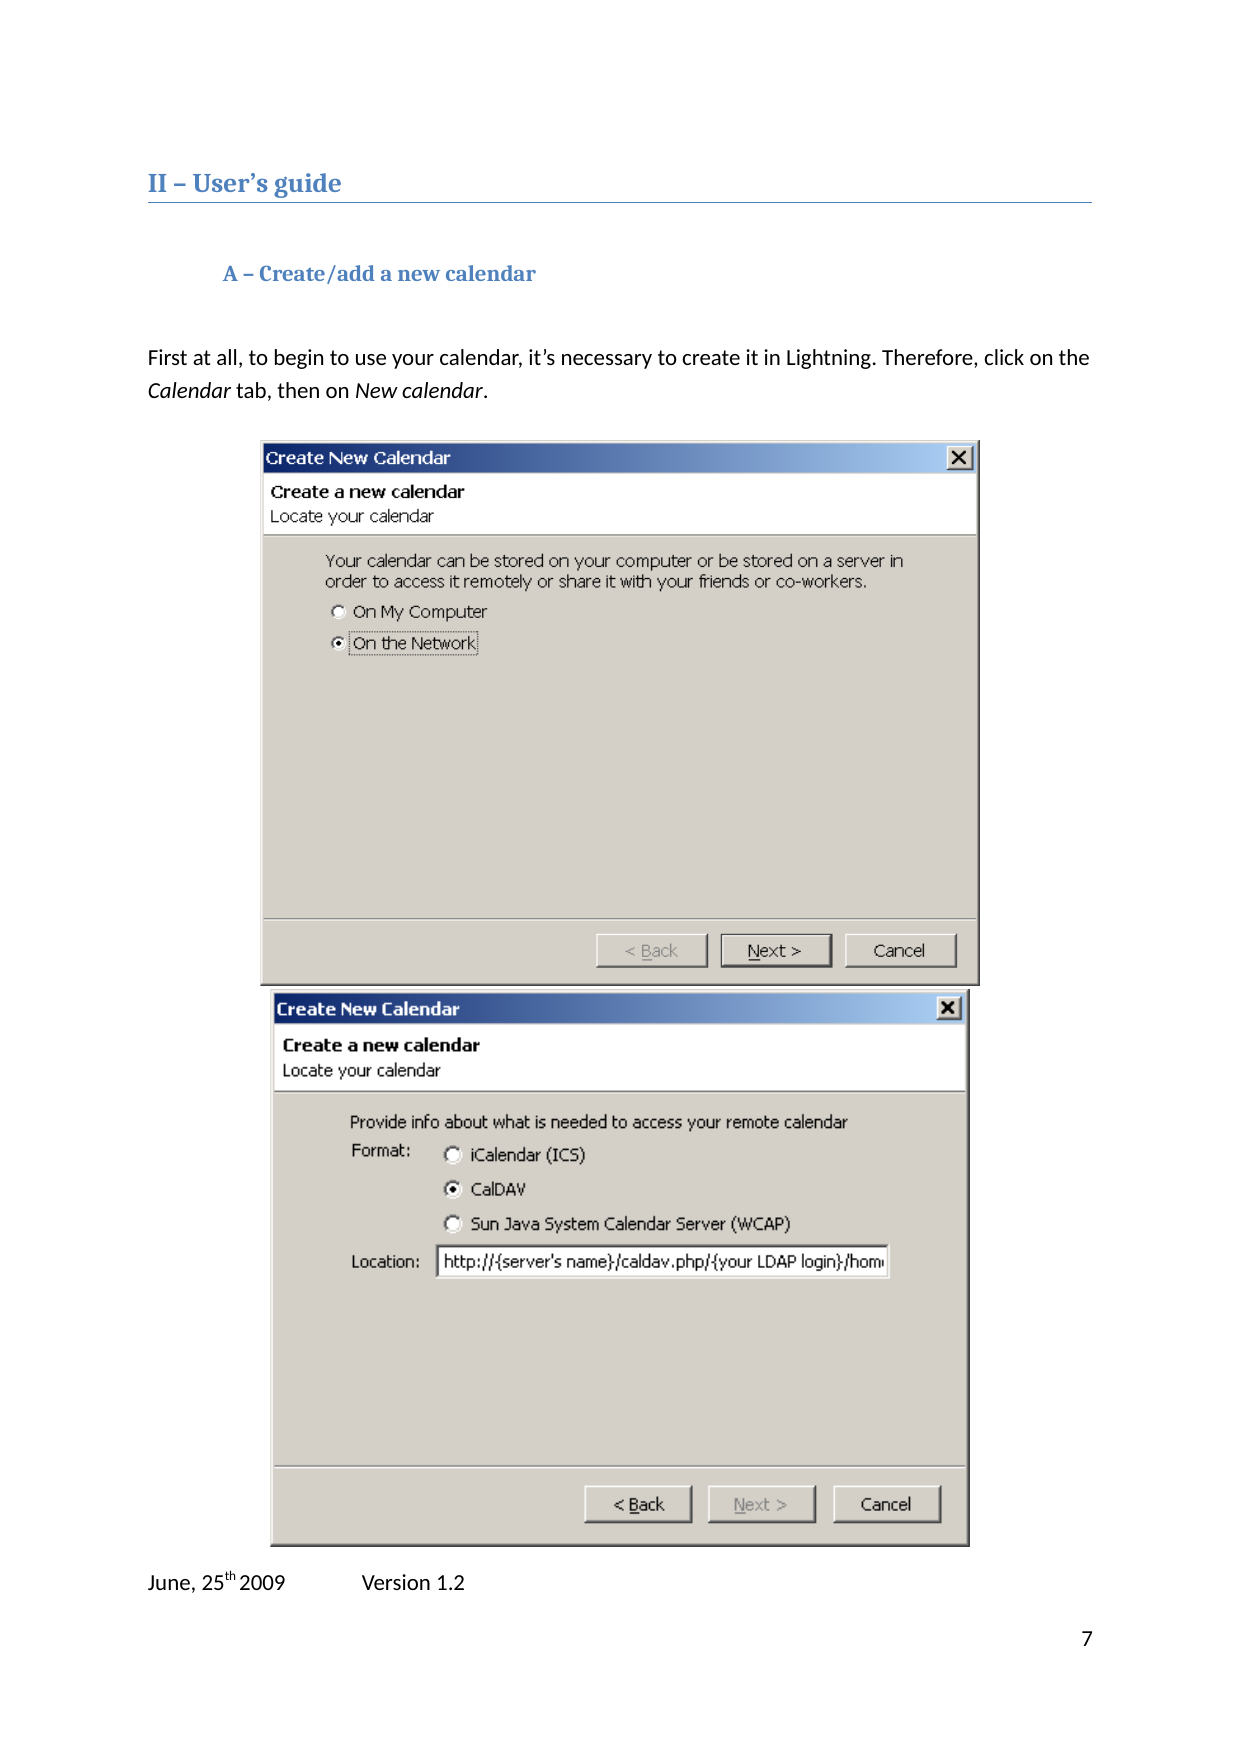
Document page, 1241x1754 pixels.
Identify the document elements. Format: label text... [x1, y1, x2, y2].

picture [270, 989, 970, 1547]
picture [260, 440, 980, 986]
subtitle A – Create/add a new calendar [148, 260, 1092, 287]
subtitle II – User’s guide [148, 168, 1092, 202]
text First at all, to begin to use your calendar, it’s necessary to create it in Lightning. Therefore, click on the Calendar tab, then on New calendar. [148, 343, 1092, 404]
